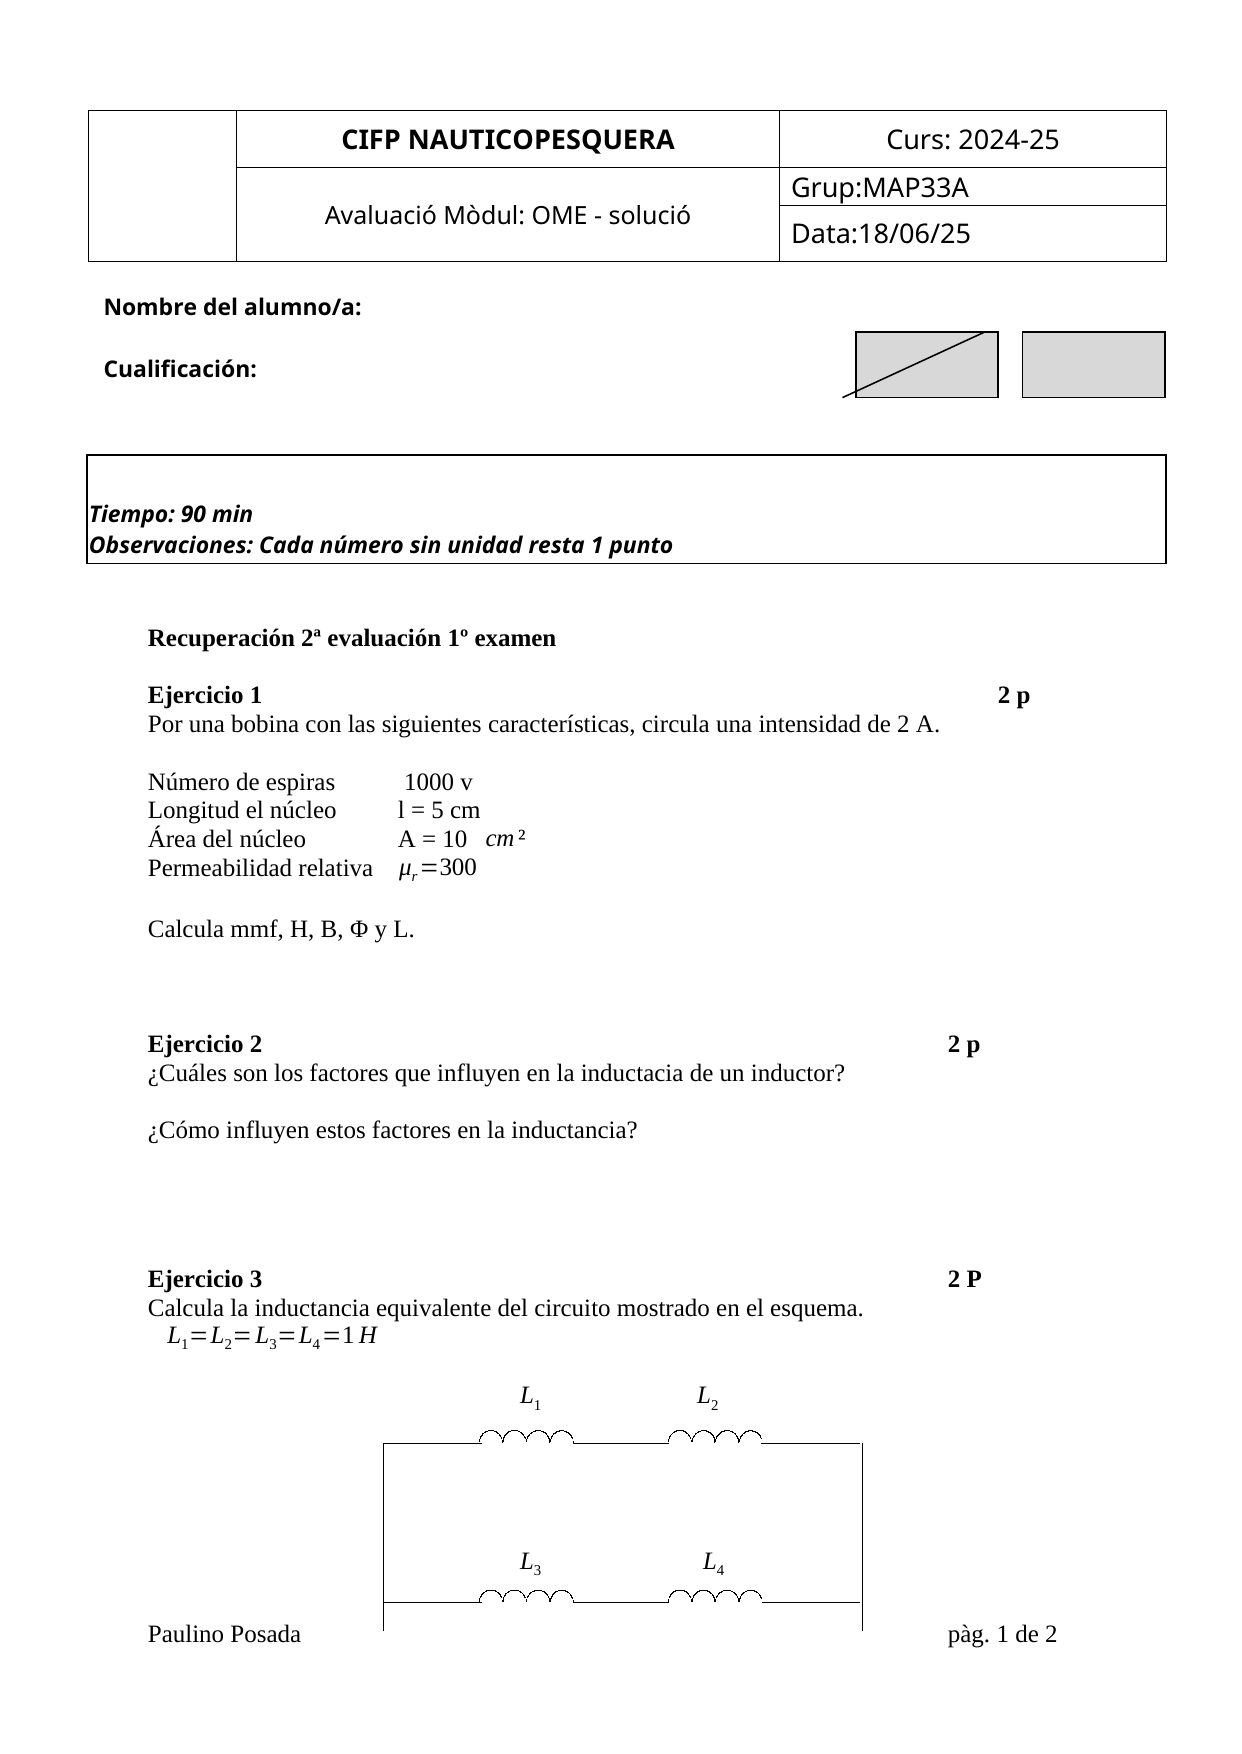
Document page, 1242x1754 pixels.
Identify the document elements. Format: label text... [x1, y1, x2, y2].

text Permeabilidad relativa [148, 853, 1094, 885]
text Longitud el núcleo l = 5 cm [148, 795, 1094, 824]
text Cualificación: [103, 353, 855, 384]
text Nombre del alumno/a: [103, 290, 1094, 322]
text Ejercicio 1 2 p [148, 680, 1094, 709]
text Calcula mmf, H, B, Φ y L. [148, 914, 1094, 943]
text Ejercicio 3 2 P [148, 1264, 1094, 1293]
text Observaciones: Cada número sin unidad resta 1 punto [89, 529, 1094, 560]
text Por una bobina con las siguientes características, circula una intensidad de 2 A. [148, 709, 1094, 738]
text [999, 353, 1022, 384]
text ¿Cuáles son los factores que influyen en la inductacia de un inductor? [148, 1058, 1094, 1087]
text Tiempo: 90 min [89, 498, 1094, 529]
text ¿Cómo influyen estos factores en la inductancia? [148, 1115, 1094, 1144]
text Número de espiras 1000 v [148, 767, 1094, 795]
text Recuperación 2ª evaluación 1º examen [148, 623, 1094, 652]
text Ejercicio 2 2 p [148, 1029, 1094, 1058]
text Calcula la inductancia equivalente del circuito mostrado en el esquema. [148, 1293, 1094, 1322]
text Área del núcleo A = 10 [148, 824, 1094, 853]
